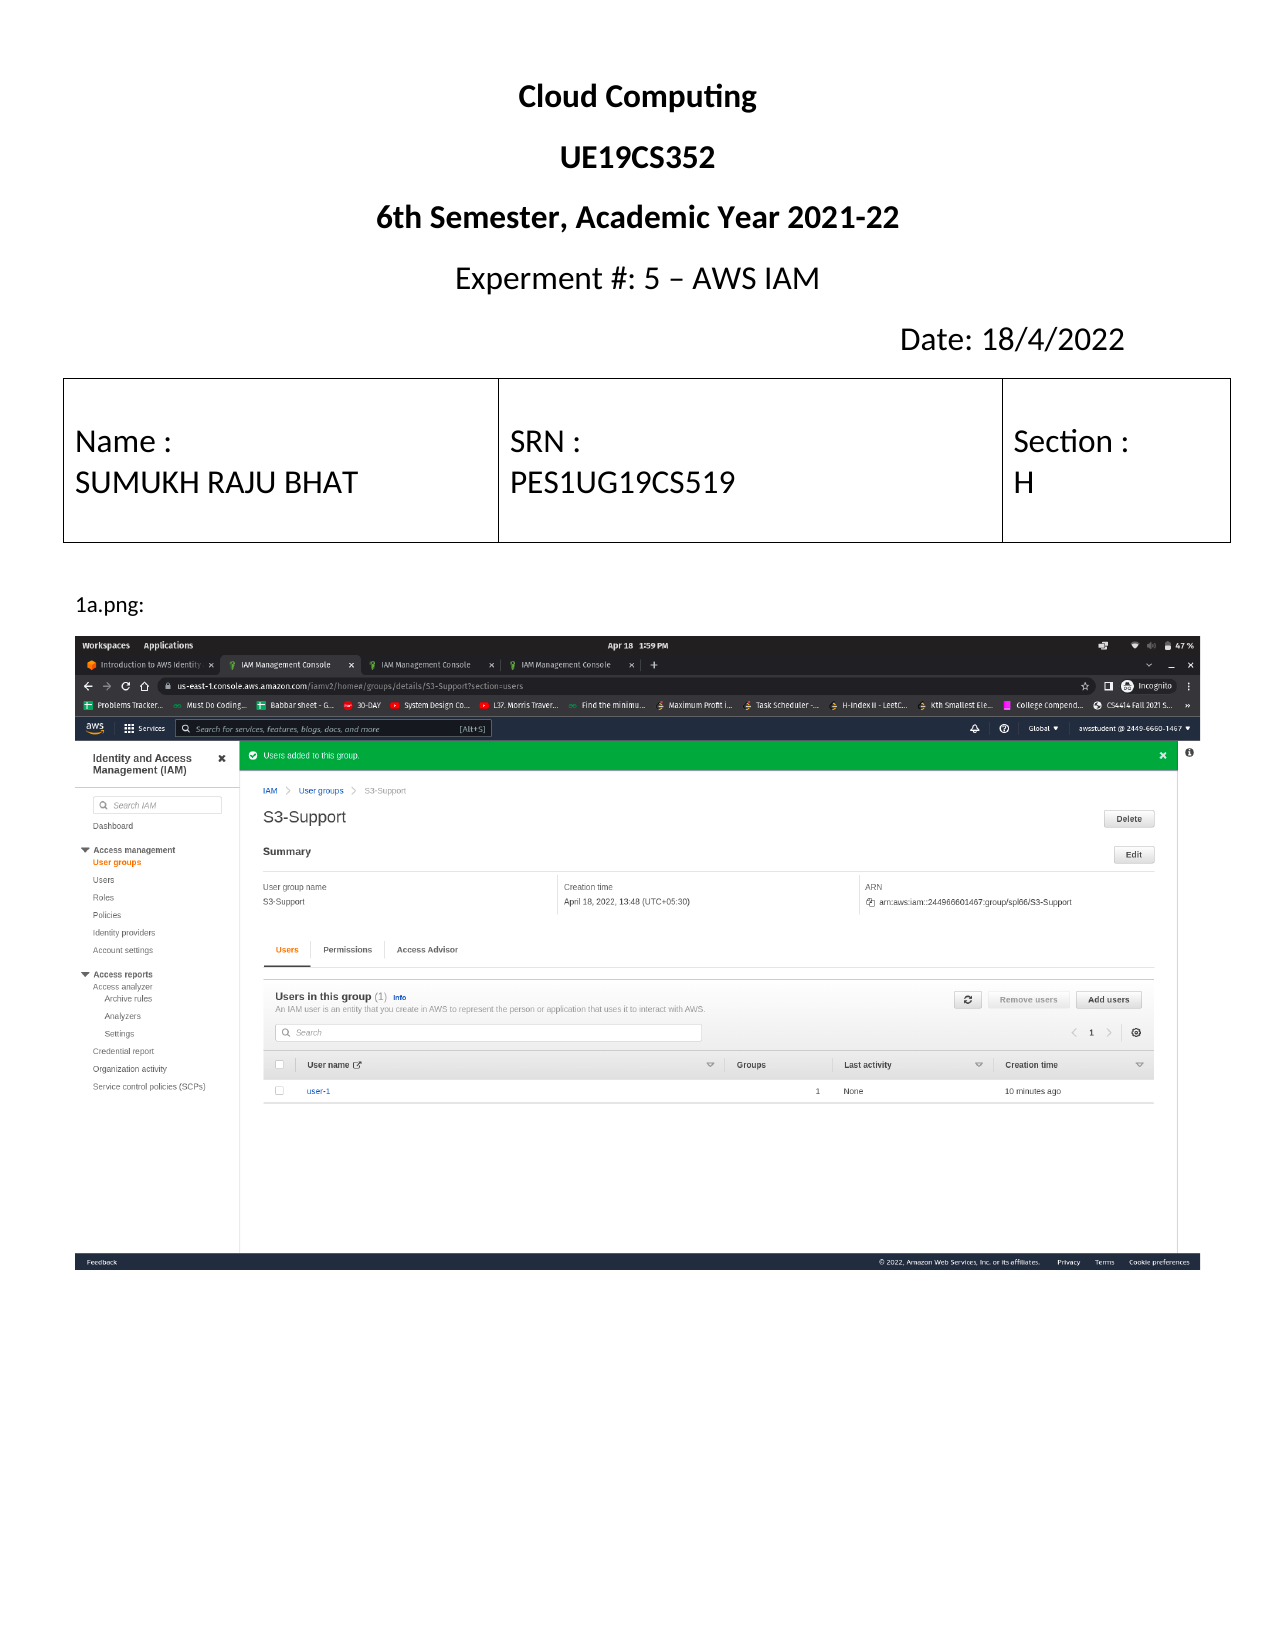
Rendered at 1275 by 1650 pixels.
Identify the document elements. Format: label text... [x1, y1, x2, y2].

table_header Name : SUMUKH RAJU BHAT [64, 379, 498, 542]
text Cloud Computing [75, 75, 1200, 116]
table_header Section : H [1003, 379, 1230, 542]
text UE19CS352 [75, 136, 1200, 176]
text Experment #: 5 – AWS IAM [75, 257, 1200, 298]
picture [75, 636, 1200, 1270]
text 1a.png: [75, 590, 1200, 618]
text 6th Semester, Academic Year 2021-22 [75, 196, 1200, 237]
text Date: 18/4/2022 [825, 317, 1200, 358]
table_header SRN : PES1UG19CS519 [499, 379, 1002, 542]
